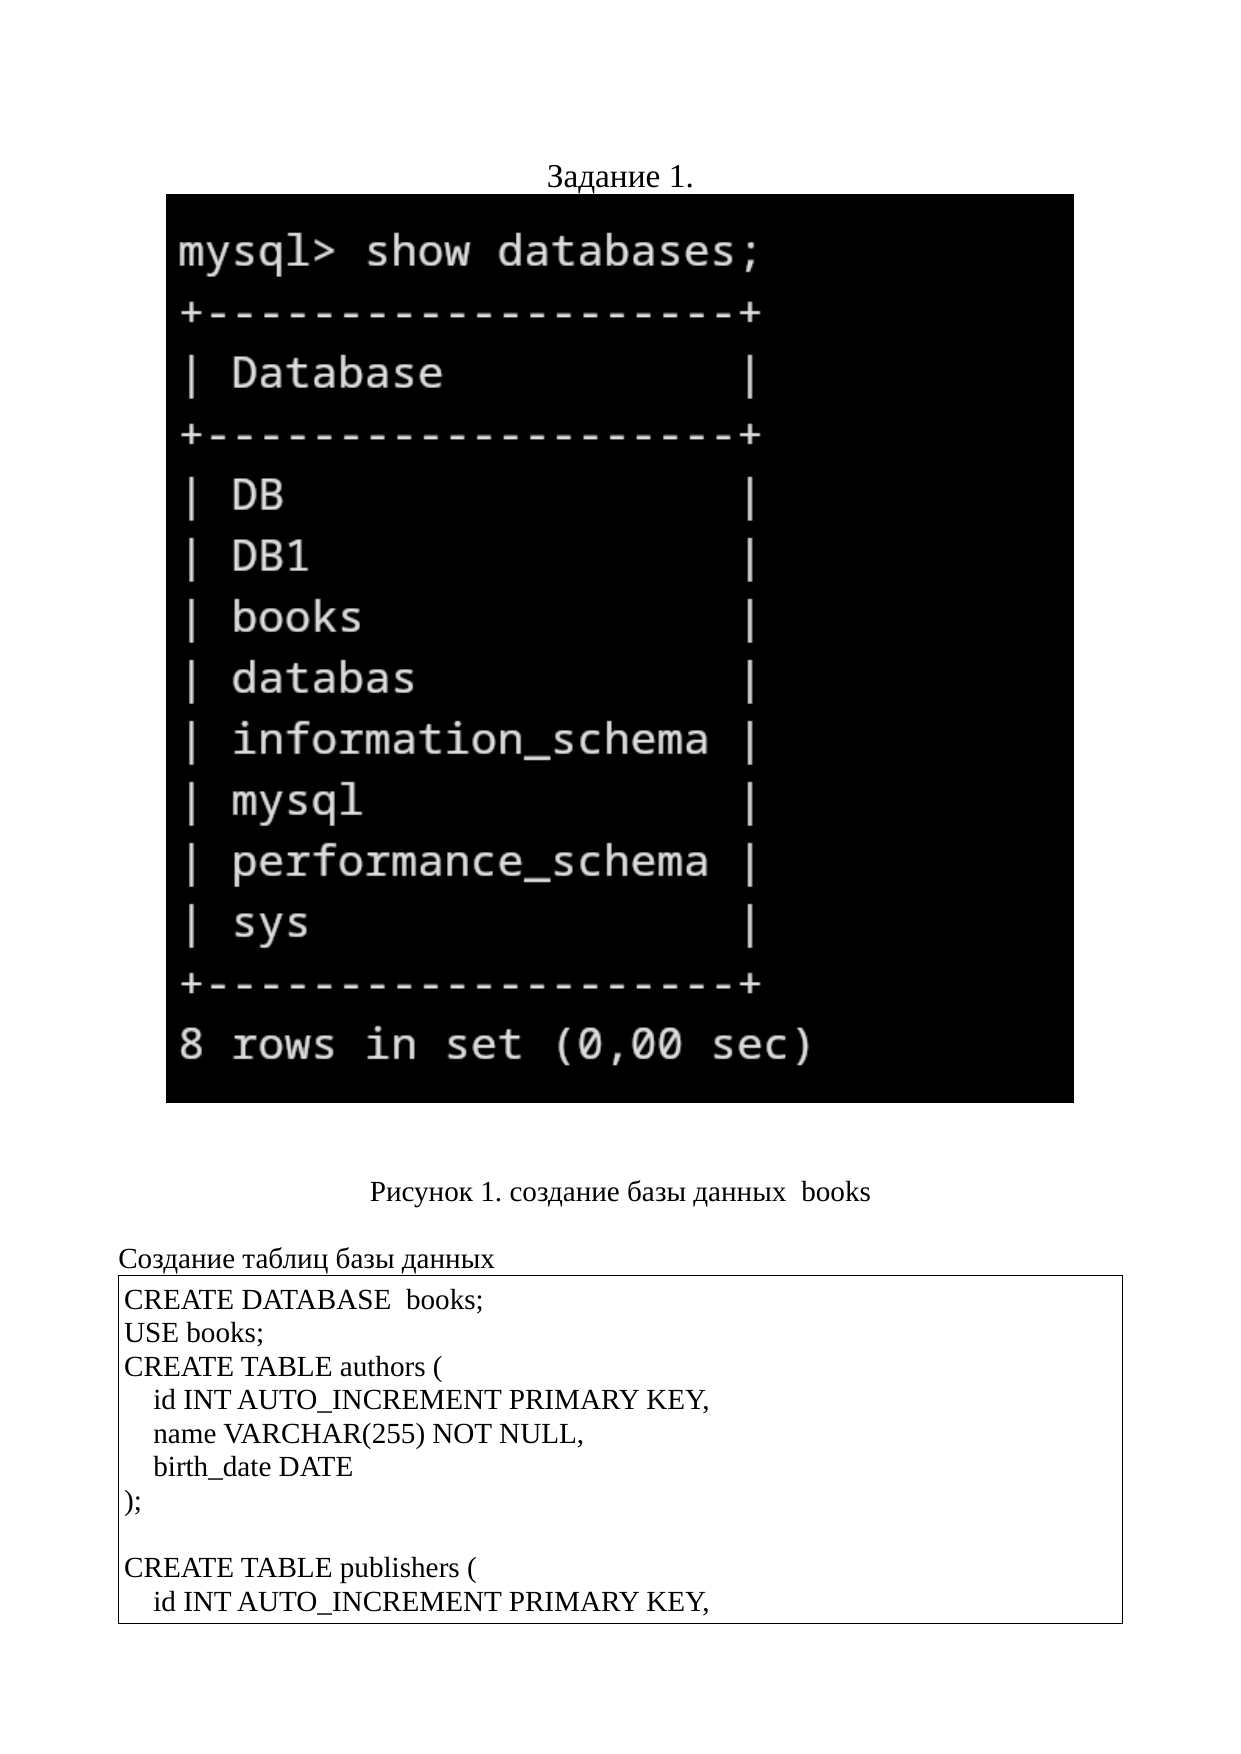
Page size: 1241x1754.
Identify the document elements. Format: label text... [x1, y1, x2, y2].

table_header CREATE DATABASE books; USE books; CREATE TABLE authors ( id INT AUTO_INCREMENT PRIMARY KEY, name VARCHAR(255) NOT NULL, birth_date DATE ); CREATE TABLE publishers ( id INT AUTO_INCREMENT PRIMARY KEY, [119, 1276, 1122, 1623]
text Создание таблиц базы данных [118, 1242, 1122, 1275]
text Рисунок 1. создание базы данных books [118, 1174, 1122, 1208]
text Задание 1. [118, 156, 1122, 195]
picture [166, 194, 1074, 1103]
